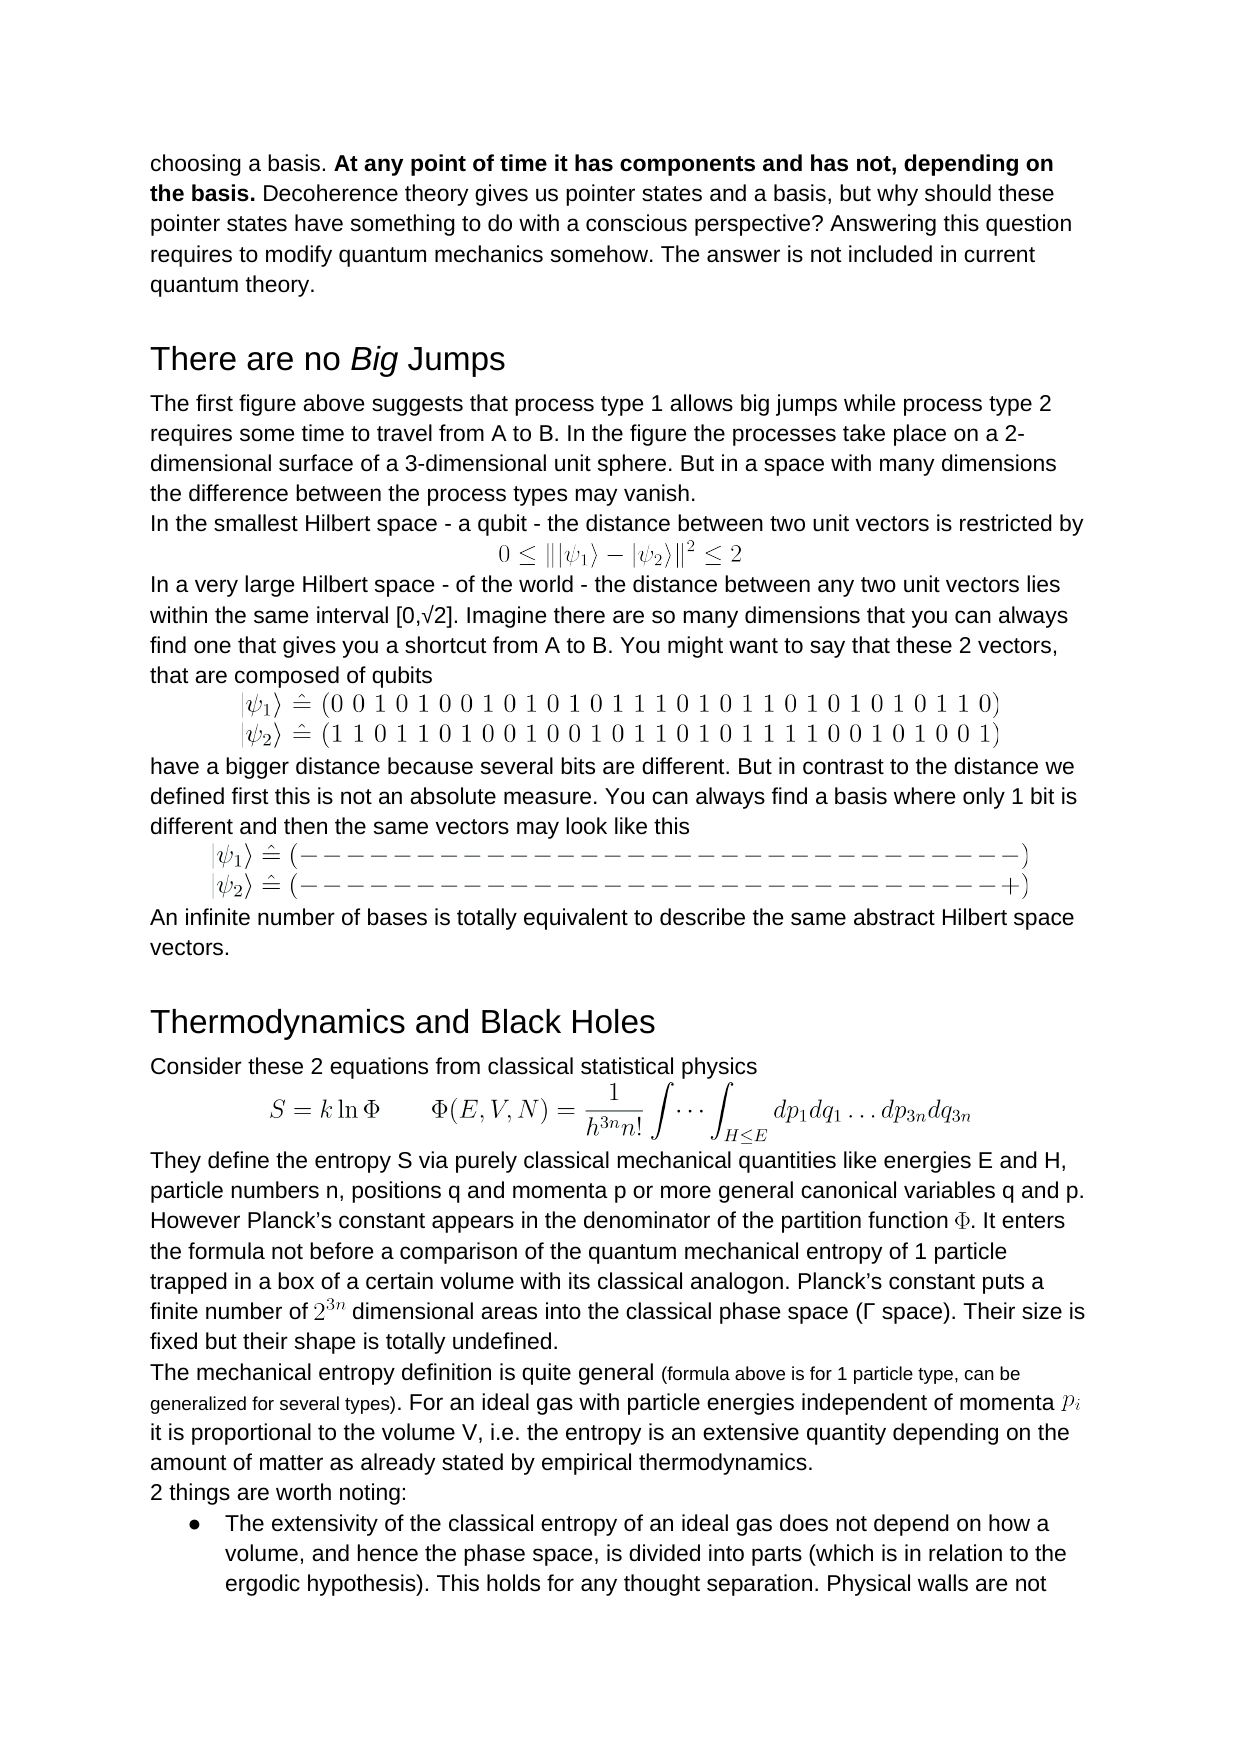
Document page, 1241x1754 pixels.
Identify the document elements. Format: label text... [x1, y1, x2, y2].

text An infinite number of bases is totally equivalent to describe the same abstract Hilbert space vectors. [150, 904, 1090, 960]
picture [499, 540, 741, 568]
text The first figure above suggests that process type 1 allows big jumps while process type 2 requires some time to travel from A to B. In the figure the processes take place on a 2-dimensional surface of a 3-dimensional unit sphere. But in a space with many dimensions the difference between the process types may vanish. [150, 389, 1090, 506]
text In the smallest Hilbert space - a qubit - the distance between two unit vectors is restricted by [150, 510, 1090, 537]
picture [242, 692, 999, 718]
list The extensivity of the classical entropy of an ideal gas does not depend on how a volume, and hence the phase space, is divided into parts (which is in relation to the ergodic hypothesis). This holds for any thought separation. Physical walls are not [187, 1509, 1090, 1596]
text The mechanical entropy definition is quite general (formula above is for 1 particle type, can be generalized for several types). For an ideal gas with particle energies independent of momenta it is proportional to the volume V, i.e. the entropy is an extensive quantity depending on the amount of matter as already stated by empirical thermodynamics. [150, 1358, 1090, 1476]
picture [242, 722, 999, 748]
picture [314, 1298, 346, 1320]
text have a bigger distance because several bits are different. But in contrast to the distance we defined first this is not an absolute measure. You can always find a basis where only 1 bit is different and then the same vectors may look like this [150, 753, 1090, 839]
subtitle Thermodynamics and Black Holes [150, 1002, 1090, 1040]
text They define the entropy S via purely classical mechanical quantities like energies E and H, particle numbers n, positions q and momenta p or more general canonical variables q and p. [150, 1147, 1090, 1204]
picture [212, 873, 1028, 899]
subtitle There are no Big Jumps [150, 338, 1090, 377]
picture [212, 843, 1028, 869]
text In a very large Hilbert space - of the world - the distance between any two unit vectors lies within the same interval [0,√2]. Imagine there are so many dimensions that you can always find one that gives you a shortcut from A to B. You might want to say that these 2 vectors, that are composed of qubits [150, 571, 1090, 688]
text choosing a basis. At any point of time it has components and has not, depending on the basis. Decoherence theory gives us pointer states and a basis, but why should these pointer states have something to do with a conscious perspective? Answering this question requires to modify quantum mechanics somehow. The answer is not included in current quantum theory. [150, 150, 1090, 297]
picture [270, 1082, 970, 1144]
text Consider these 2 equations from classical statistical physics [150, 1053, 1090, 1079]
picture [955, 1212, 970, 1229]
text 2 things are worth noting: [150, 1479, 1090, 1506]
picture [1061, 1395, 1080, 1411]
text However Planck’s constant appears in the denominator of the partition function . It enters the formula not before a comparison of the quantum mechanical entropy of 1 particle trapped in a box of a certain volume with its classical analogon. Planck’s constant puts a finite number of dimensional areas into the classical phase space (Γ space). Their size is fixed but their shape is totally undefined. [150, 1207, 1090, 1355]
